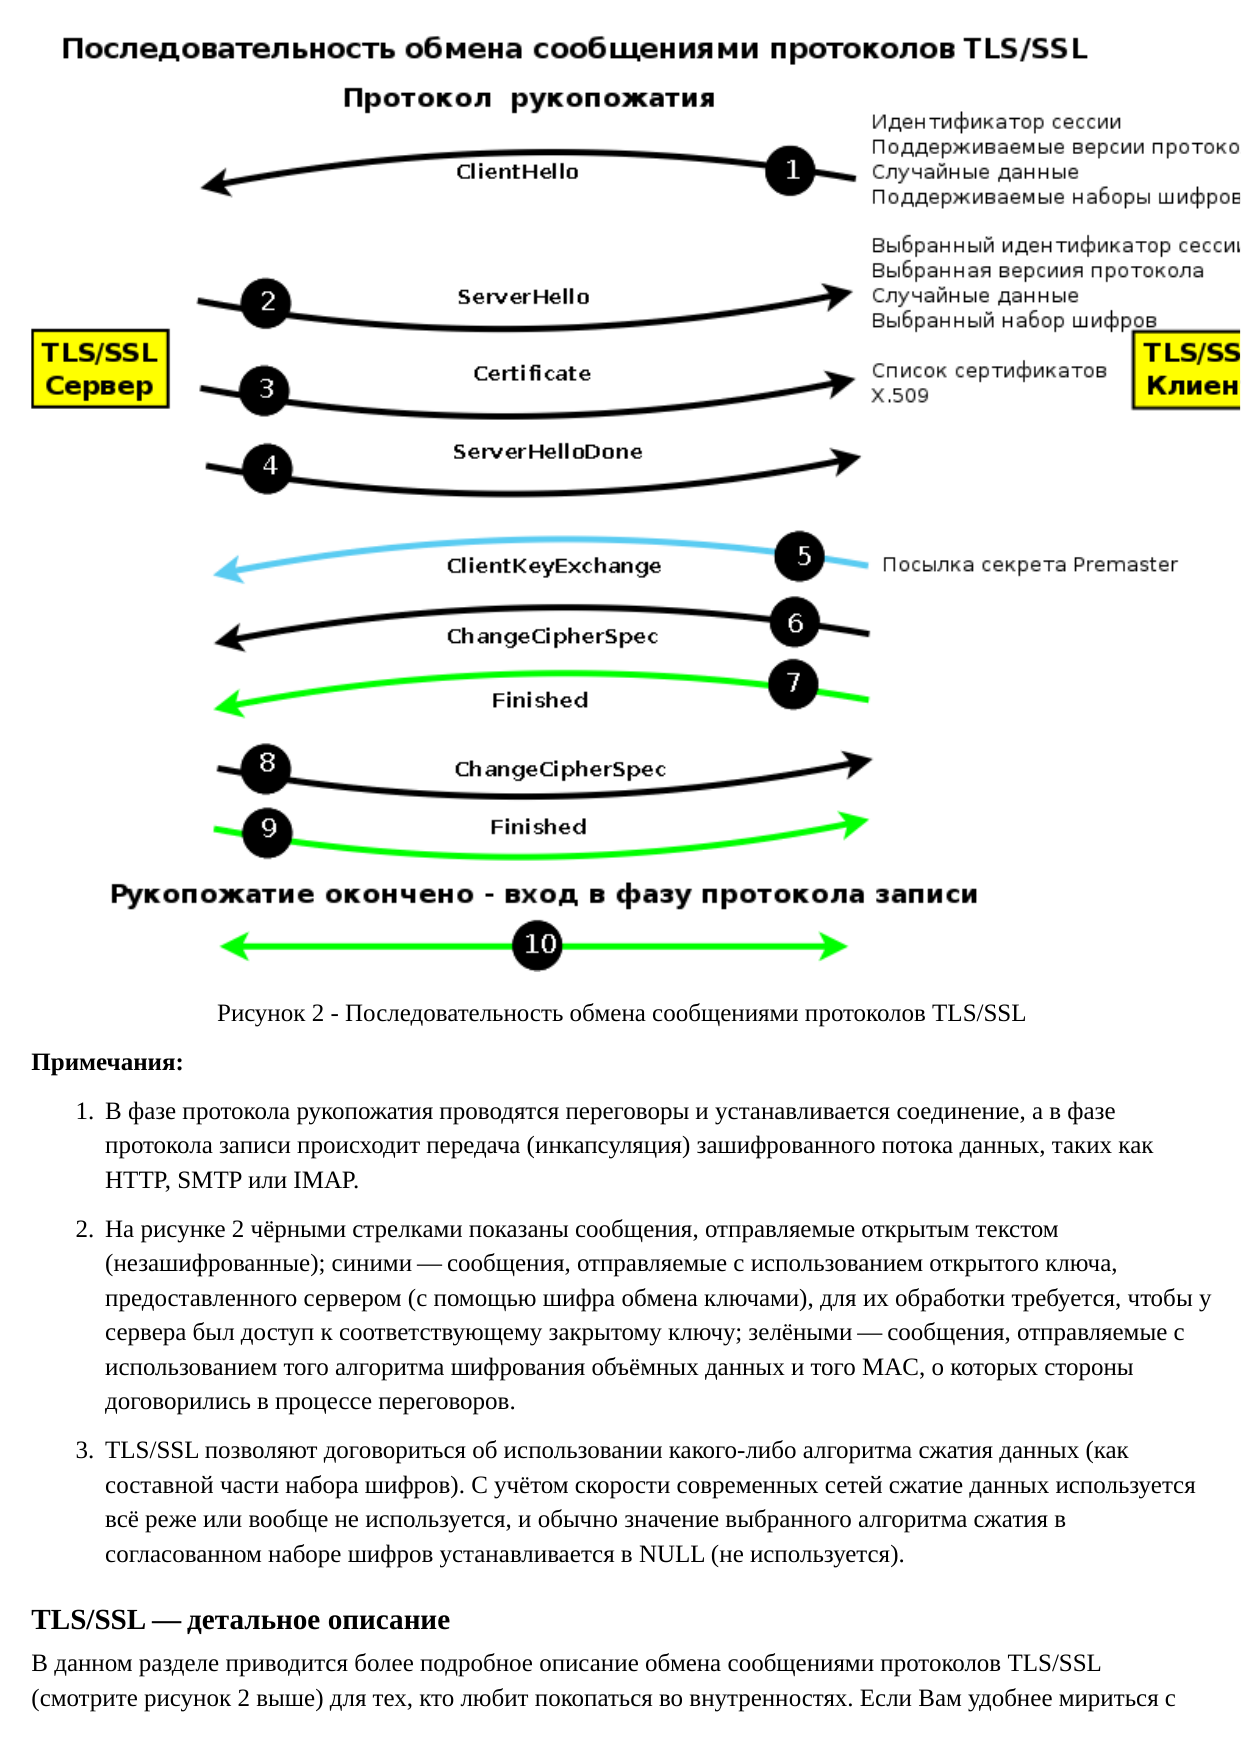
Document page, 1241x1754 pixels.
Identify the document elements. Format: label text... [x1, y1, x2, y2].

list В фазе протокола рукопожатия проводятся переговоры и устанавливается соединение, а в фазе протокола записи происходит передача (инкапсуляция) зашифрованного потока данных, таких как HTTP, SMTP или IMAP. [75, 1096, 1212, 1193]
text В данном разделе приводится более подробное описание обмена сообщениями протоколов TLS/SSL (смотрите рисунок 2 выше) для тех, кто любит покопаться во внутренностях. Если Вам удобнее мириться с [31, 1648, 1212, 1712]
list На рисунке 2 чёрными стрелками показаны сообщения, отправляемые открытым текстом (незашифрованные); синими — сообщения, отправляемые с использованием открытого ключа, предоставленного сервером (с помощью шифра обмена ключами), для их обработки требуется, чтобы у сервера был доступ к соответствующему закрытому ключу; зелёными — сообщения, отправляемые с использованием того алгоритма шифрования объёмных данных и того MAC, о которых стороны договорились в процессе переговоров. [75, 1214, 1212, 1415]
text Примечания: [31, 1047, 1212, 1075]
picture [31, 32, 1241, 972]
list TLS/SSL позволяют договориться об использовании какого-либо алгоритма сжатия данных (как составной части набора шифров). С учётом скорости современных сетей сжатие данных используется всё реже или вообще не используется, и обычно значение выбранного алгоритма сжатия в согласованном наборе шифров устанавливается в NULL (не используется). [75, 1435, 1212, 1567]
text Рисунок 2 - Последовательность обмена сообщениями протоколов TLS/SSL [31, 998, 1212, 1026]
subtitle TLS/SSL — детальное описание [31, 1602, 1212, 1636]
